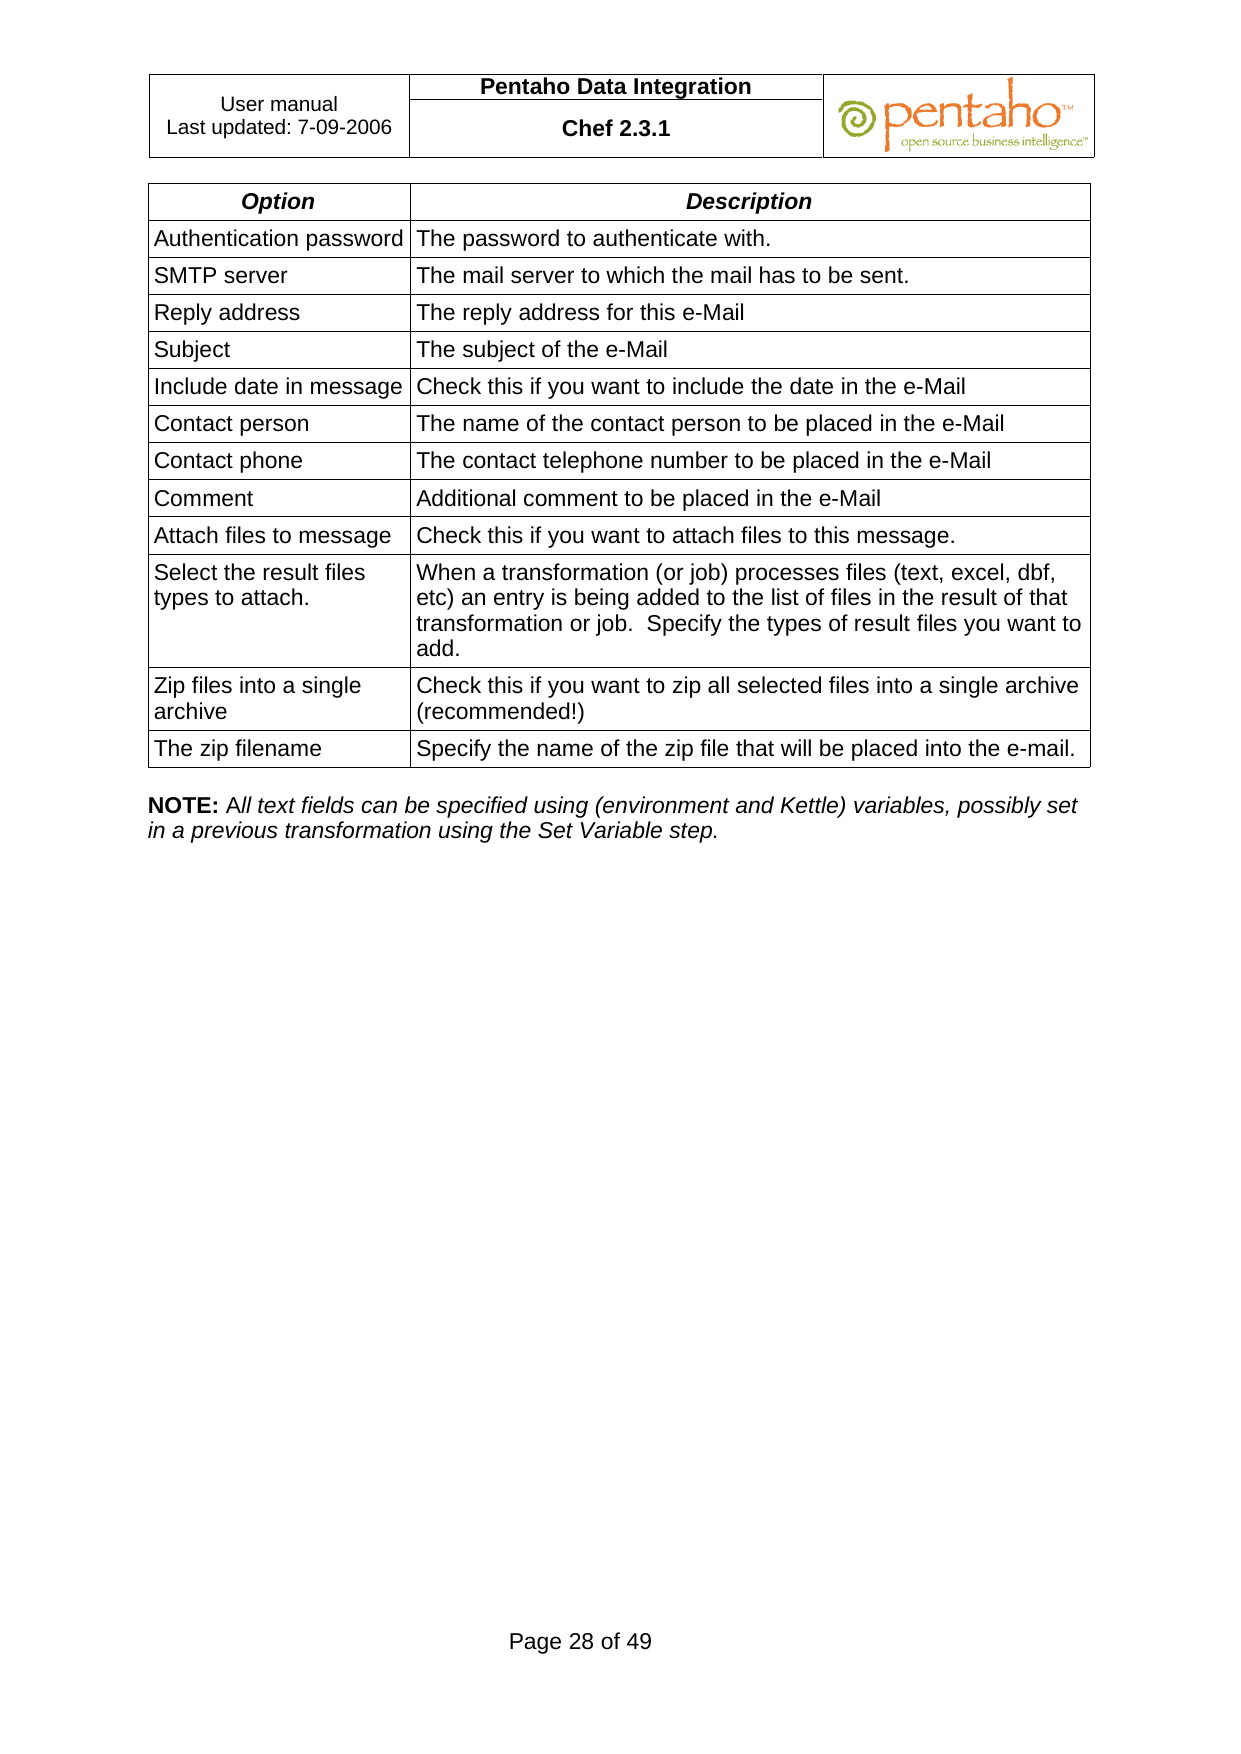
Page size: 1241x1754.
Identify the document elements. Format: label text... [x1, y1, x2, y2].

table_cell The contact telephone number to be placed in the e-Mail [411, 443, 1090, 479]
table_cell The subject of the e-Mail [411, 332, 1090, 368]
table_cell The password to authenticate with. [411, 221, 1090, 257]
table_cell The name of the contact person to be placed in the e-Mail [411, 406, 1090, 442]
table_cell The zip filename [149, 731, 410, 767]
table_cell Reply address [149, 295, 410, 331]
table_header Option [149, 184, 410, 220]
table_cell The reply address for this e-Mail [411, 295, 1090, 331]
table_cell Check this if you want to include the date in the e-Mail [411, 369, 1090, 405]
table_cell Authentication password [149, 221, 410, 257]
table_cell Additional comment to be placed in the e-Mail [411, 480, 1090, 516]
table_cell Attach files to message [149, 517, 410, 554]
table_cell Include date in message [149, 369, 410, 405]
table_cell When a transformation (or job) processes files (text, excel, dbf, etc) an entry is being added to the list of files in the result of that transformation or job. Specify the types of result files you want to add. [411, 555, 1090, 667]
table_cell Zip files into a single archive [149, 668, 410, 730]
table_cell Comment [149, 480, 410, 516]
table_cell Specify the name of the zip file that will be placed into the e-mail. [411, 731, 1090, 767]
text NOTE: All text fields can be specified using (environment and Kettle) variables, possibly set in a previous transformation using the Set Variable step. [148, 792, 1092, 843]
table_cell Check this if you want to attach files to this message. [411, 517, 1090, 554]
table_cell The mail server to which the mail has to be sent. [411, 258, 1090, 294]
table_cell Select the result files types to attach. [149, 555, 410, 667]
table_cell Contact person [149, 406, 410, 442]
table_header Description [411, 184, 1090, 220]
table_cell Subject [149, 332, 410, 368]
table_cell SMTP server [149, 258, 410, 294]
table_cell Contact phone [149, 443, 410, 479]
table_cell Check this if you want to zip all selected files into a single archive (recommended!) [411, 668, 1090, 730]
